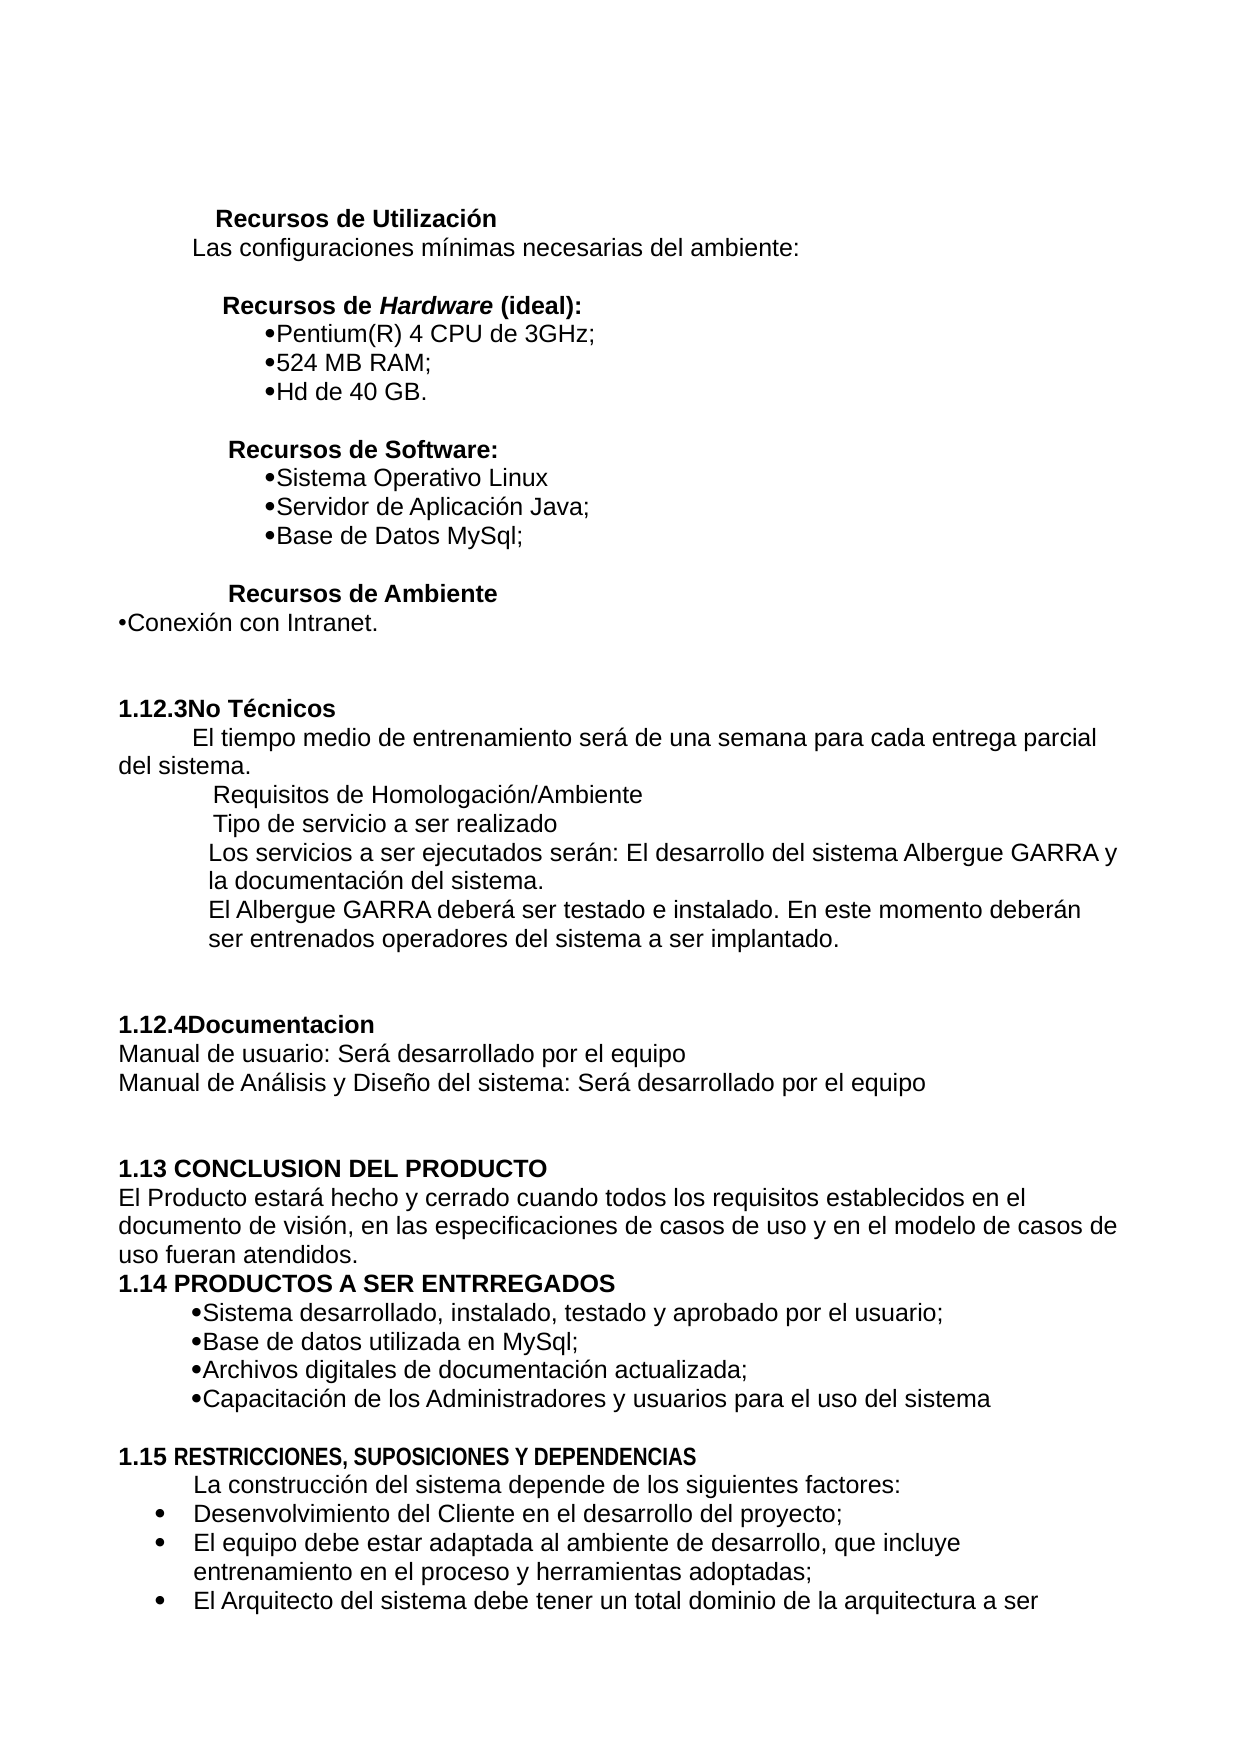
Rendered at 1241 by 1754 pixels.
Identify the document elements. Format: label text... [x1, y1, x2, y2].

list Archivos digitales de documentación actualizada; [192, 1355, 1122, 1384]
text Recursos de Hardware (ideal): [118, 291, 1122, 319]
list Base de Datos MySql; [266, 521, 1122, 550]
list Hd de 40 GB. [266, 377, 1122, 406]
list 524 MB RAM; [266, 348, 1122, 377]
text Los servicios a ser ejecutados serán: El desarrollo del sistema Albergue GARRA y la documentación del sistema. [208, 838, 1122, 895]
text Recursos de Utilización [118, 204, 1122, 233]
text El tiempo medio de entrenamiento será de una semana para cada entrega parcial del sistema. [118, 723, 1122, 780]
list Sistema Operativo Linux [266, 463, 1122, 492]
text 1.12.3No Técnicos [118, 694, 1122, 723]
text 1.12.4Documentacion [118, 1010, 1122, 1039]
subtitle Las configuraciones mínimas necesarias del ambiente: [118, 233, 1122, 262]
list El Arquitecto del sistema debe tener un total dominio de la arquitectura a ser [156, 1586, 1122, 1614]
list Servidor de Aplicación Java; [266, 492, 1122, 521]
list Desenvolvimiento del Cliente en el desarrollo del proyecto; [156, 1499, 1122, 1528]
list Sistema desarrollado, instalado, testado y aprobado por el usuario; [192, 1298, 1122, 1326]
text Recursos de Ambiente [192, 579, 1122, 607]
text 1.15 RESTRICCIONES, SUPOSICIONES Y DEPENDENCIAS [118, 1442, 1122, 1471]
text Tipo de servicio a ser realizado [118, 809, 1122, 838]
text 1.14 PRODUCTOS A SER ENTRREGADOS [118, 1269, 1122, 1298]
text Recursos de Software: [192, 435, 1122, 463]
list Pentium(R) 4 CPU de 3GHz; [266, 319, 1122, 348]
list El equipo debe estar adaptada al ambiente de desarrollo, que incluye entrenamiento en el proceso y herramientas adoptadas; [156, 1528, 1122, 1586]
text Manual de usuario: Será desarrollado por el equipo [118, 1039, 1122, 1068]
list Conexión con Intranet. [118, 607, 1122, 636]
list Capacitación de los Administradores y usuarios para el uso del sistema [192, 1384, 1122, 1413]
text El Albergue GARRA deberá ser testado e instalado. En este momento deberán ser entrenados operadores del sistema a ser implantado. [208, 895, 1122, 953]
text 1.13 CONCLUSION DEL PRODUCTO [118, 1154, 1122, 1183]
text Manual de Análisis y Diseño del sistema: Será desarrollado por el equipo [118, 1068, 1122, 1096]
text El Producto estará hecho y cerrado cuando todos los requisitos establecidos en el documento de visión, en las especificaciones de casos de uso y en el modelo de casos de uso fueran atendidos. [118, 1183, 1122, 1269]
text Requisitos de Homologación/Ambiente [118, 780, 1122, 809]
text La construcción del sistema depende de los siguientes factores: [193, 1471, 1122, 1499]
list Base de datos utilizada en MySql; [192, 1326, 1122, 1355]
